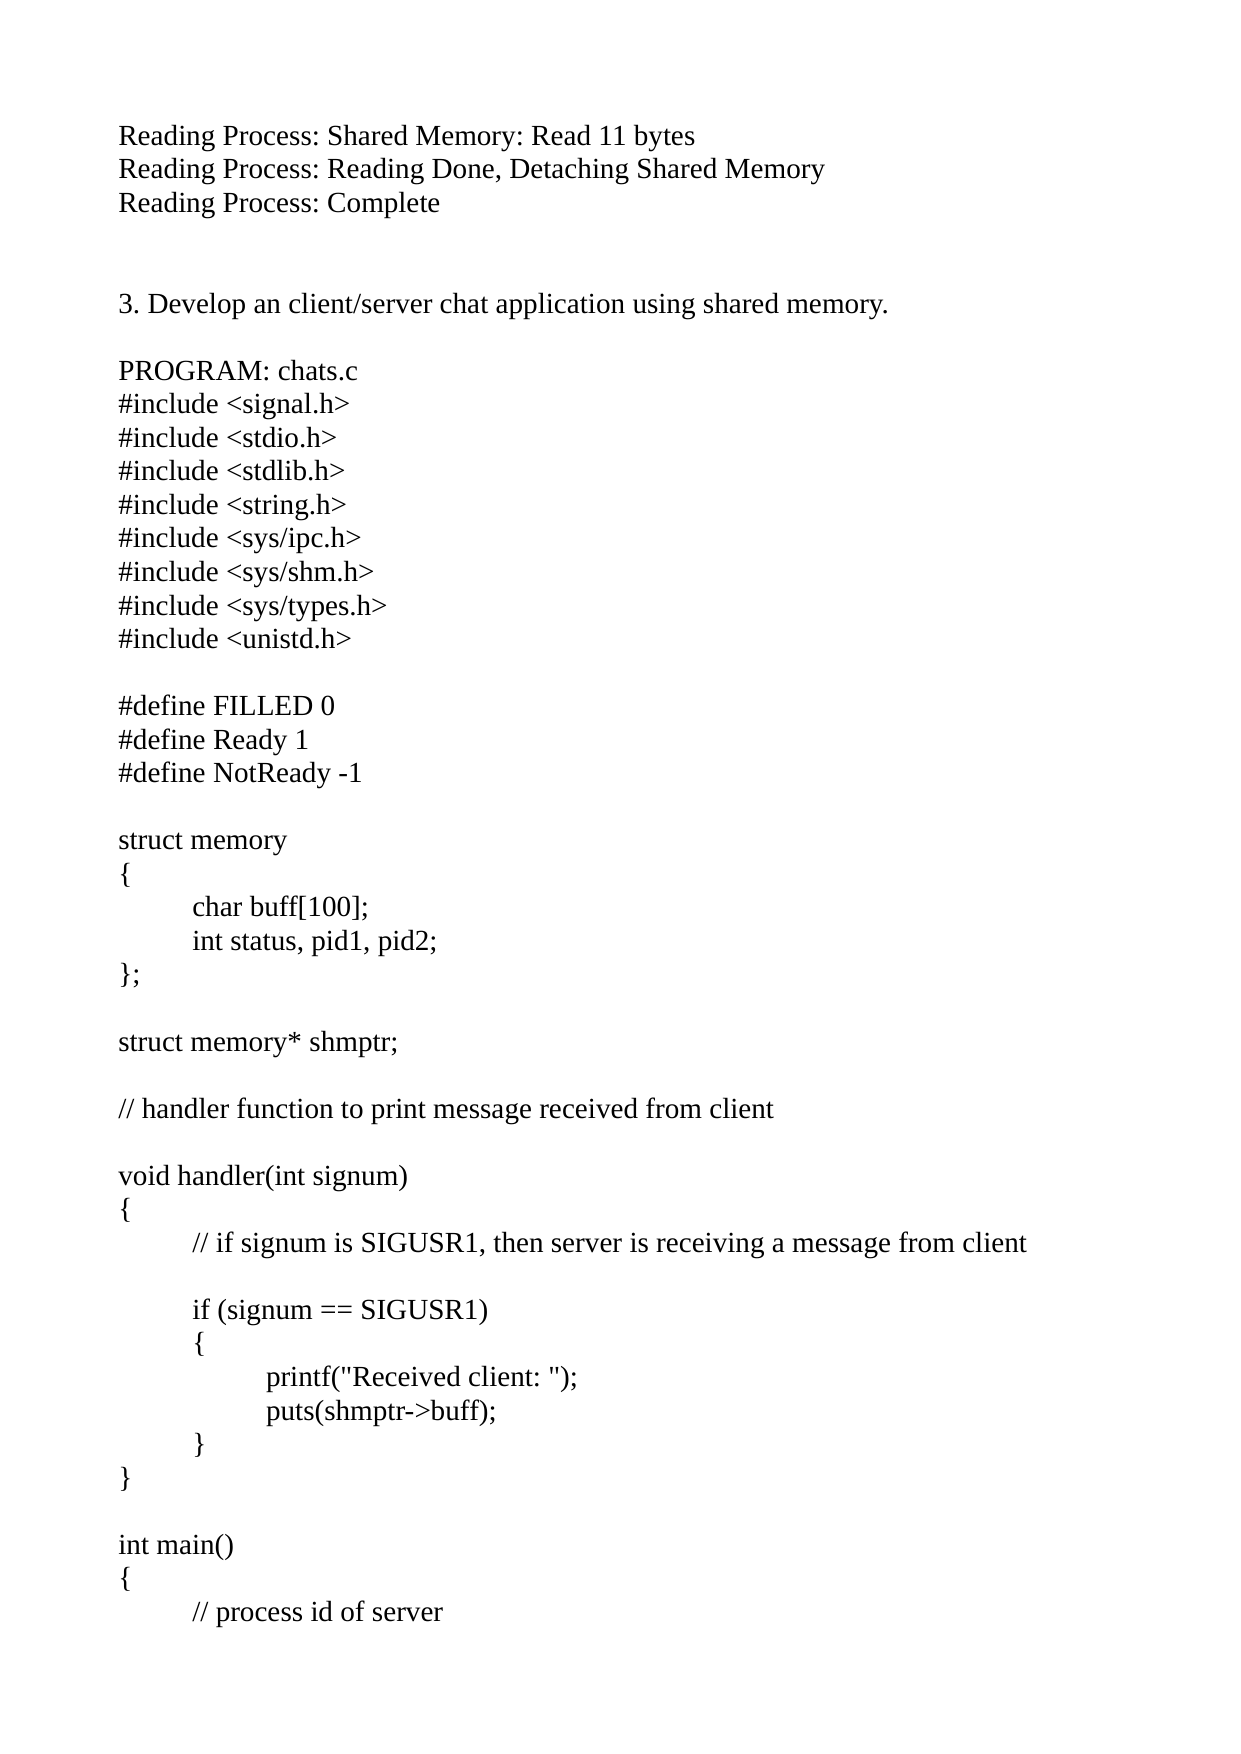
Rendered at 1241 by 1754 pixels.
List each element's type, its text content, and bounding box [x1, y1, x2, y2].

text { [118, 1560, 1122, 1594]
text #define FILLED 0 [118, 688, 1122, 722]
text PROGRAM: chats.c [118, 353, 1122, 386]
text } [118, 1426, 1122, 1460]
text void handler(int signum) [118, 1158, 1122, 1191]
text }; [118, 957, 1122, 990]
text struct memory [118, 822, 1122, 856]
text { [118, 1191, 1122, 1225]
text if (signum == SIGUSR1) [118, 1292, 1122, 1326]
text #include <sys/types.h> [118, 588, 1122, 621]
text } [118, 1460, 1122, 1493]
text char buff[100]; [118, 889, 1122, 923]
text #define NotReady -1 [118, 755, 1122, 789]
text Reading Process: Shared Memory: Read 11 bytes [118, 118, 1122, 152]
text struct memory* shmptr; [118, 1024, 1122, 1057]
text #include <sys/ipc.h> [118, 521, 1122, 554]
text // if signum is SIGUSR1, then server is receiving a message from client [118, 1225, 1122, 1258]
text 3. Develop an client/server chat application using shared memory. [118, 286, 1122, 319]
text Reading Process: Reading Done, Detaching Shared Memory [118, 152, 1122, 185]
text #include <sys/shm.h> [118, 554, 1122, 588]
text Reading Process: Complete [118, 185, 1122, 219]
text // handler function to print message received from client [118, 1091, 1122, 1124]
text { [118, 1326, 1122, 1359]
text // process id of server [118, 1594, 1122, 1627]
text { [118, 856, 1122, 889]
text #define Ready 1 [118, 722, 1122, 755]
text #include <unistd.h> [118, 621, 1122, 655]
text #include <stdlib.h> [118, 453, 1122, 487]
text #include <signal.h> [118, 386, 1122, 420]
text int main() [118, 1527, 1122, 1560]
text #include <string.h> [118, 487, 1122, 521]
text int status, pid1, pid2; [118, 923, 1122, 957]
text #include <stdio.h> [118, 420, 1122, 453]
text printf("Received client: "); [118, 1359, 1122, 1393]
text puts(shmptr->buff); [118, 1393, 1122, 1426]
